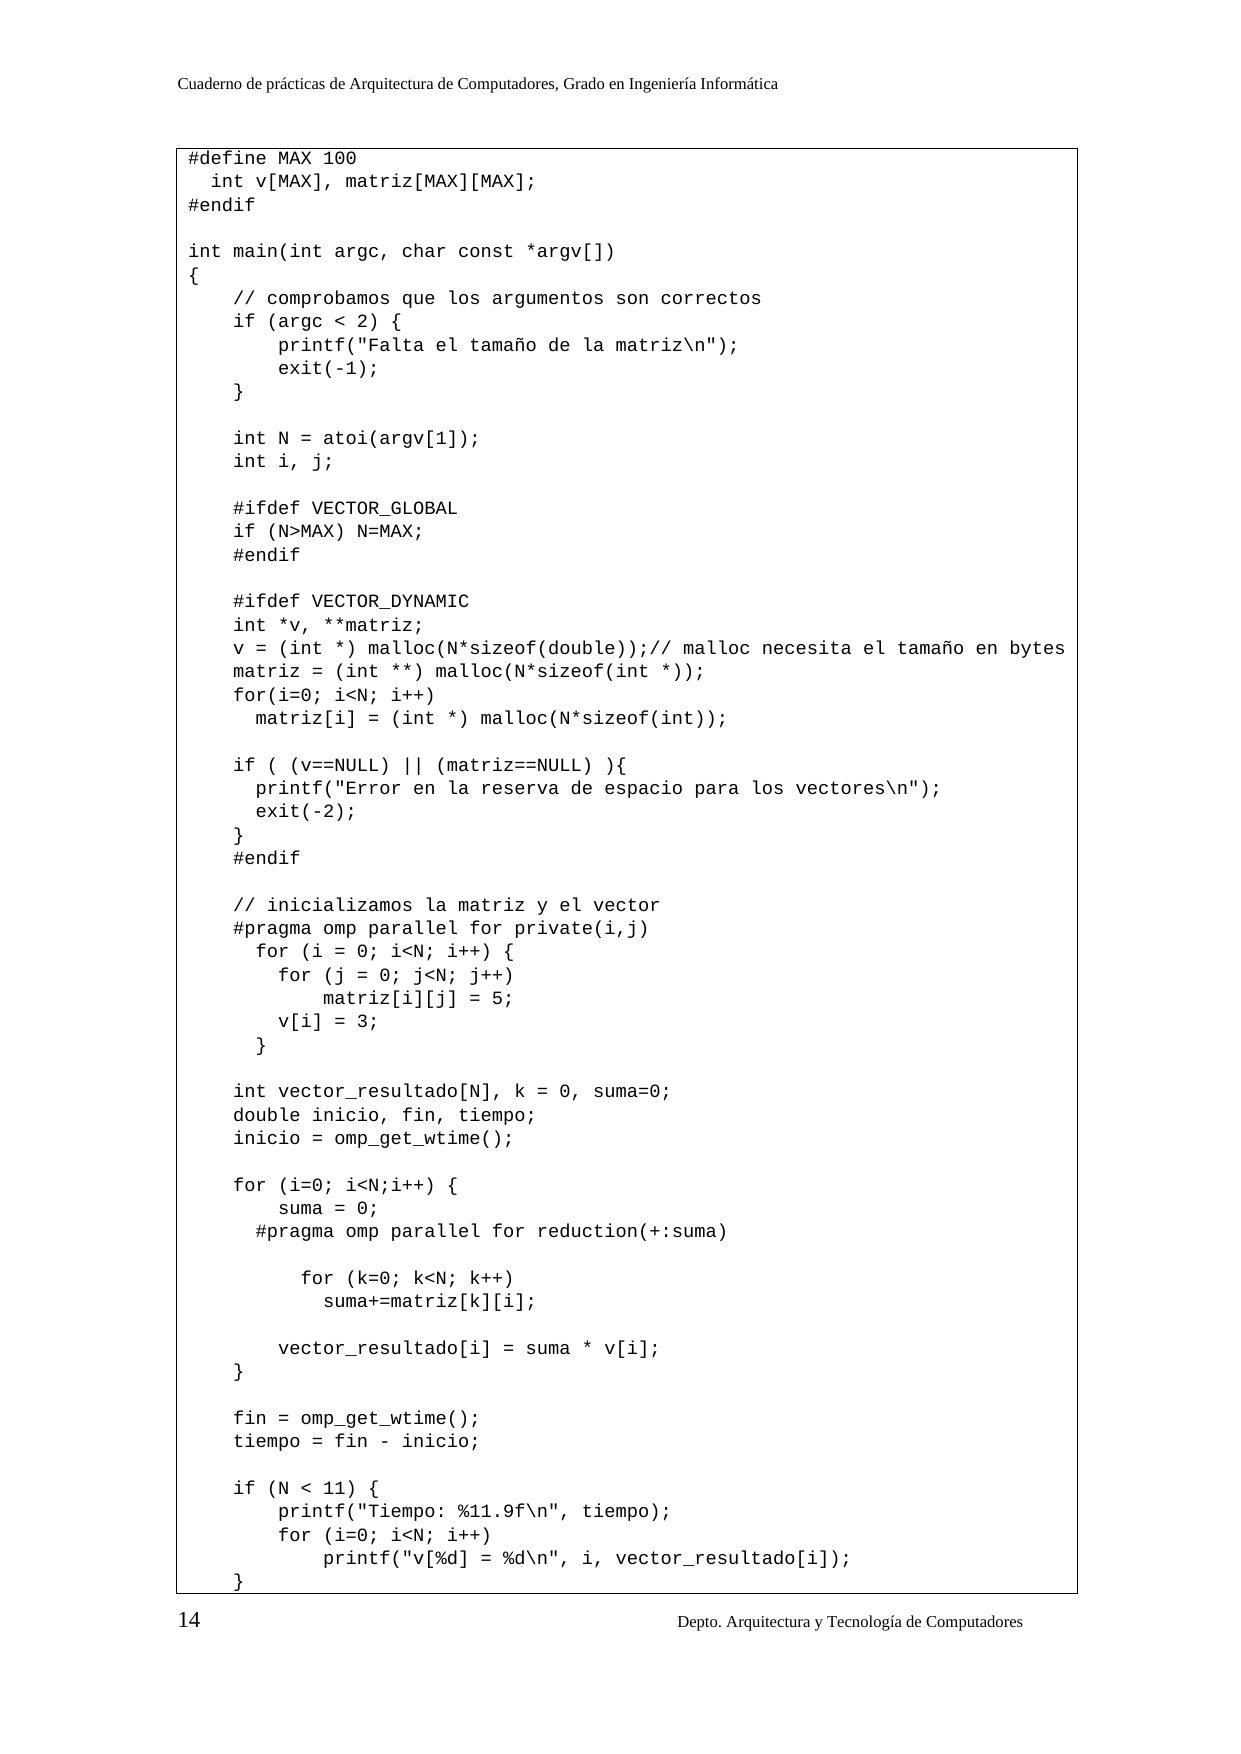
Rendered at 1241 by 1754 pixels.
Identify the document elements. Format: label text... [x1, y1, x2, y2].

table_header #define MAX 100 int v[MAX], matriz[MAX][MAX]; #endif int main(int argc, char const *argv[]) { // comprobamos que los argumentos son correctos if (argc < 2) { printf("Falta el tamaño de la matriz\n"); exit(-1); } int N = atoi(argv[1]); int i, j; #ifdef VECTOR_GLOBAL if (N>MAX) N=MAX; #endif #ifdef VECTOR_DYNAMIC int *v, **matriz; v = (int *) malloc(N*sizeof(double));// malloc necesita el tamaño en bytes matriz = (int **) malloc(N*sizeof(int *)); for(i=0; i<N; i++) matriz[i] = (int *) malloc(N*sizeof(int)); if ( (v==NULL) || (matriz==NULL) ){ printf("Error en la reserva de espacio para los vectores\n"); exit(-2); } #endif // inicializamos la matriz y el vector #pragma omp parallel for private(i,j) for (i = 0; i<N; i++) { for (j = 0; j<N; j++) matriz[i][j] = 5; v[i] = 3; } int vector_resultado[N], k = 0, suma=0; double inicio, fin, tiempo; inicio = omp_get_wtime(); for (i=0; i<N;i++) { suma = 0; #pragma omp parallel for reduction(+:suma) for (k=0; k<N; k++) suma+=matriz[k][i]; vector_resultado[i] = suma * v[i]; } fin = omp_get_wtime(); tiempo = fin - inicio; if (N < 11) { printf("Tiempo: %11.9f\n", tiempo); for (i=0; i<N; i++) printf("v[%d] = %d\n", i, vector_resultado[i]); } [177, 149, 1077, 1593]
